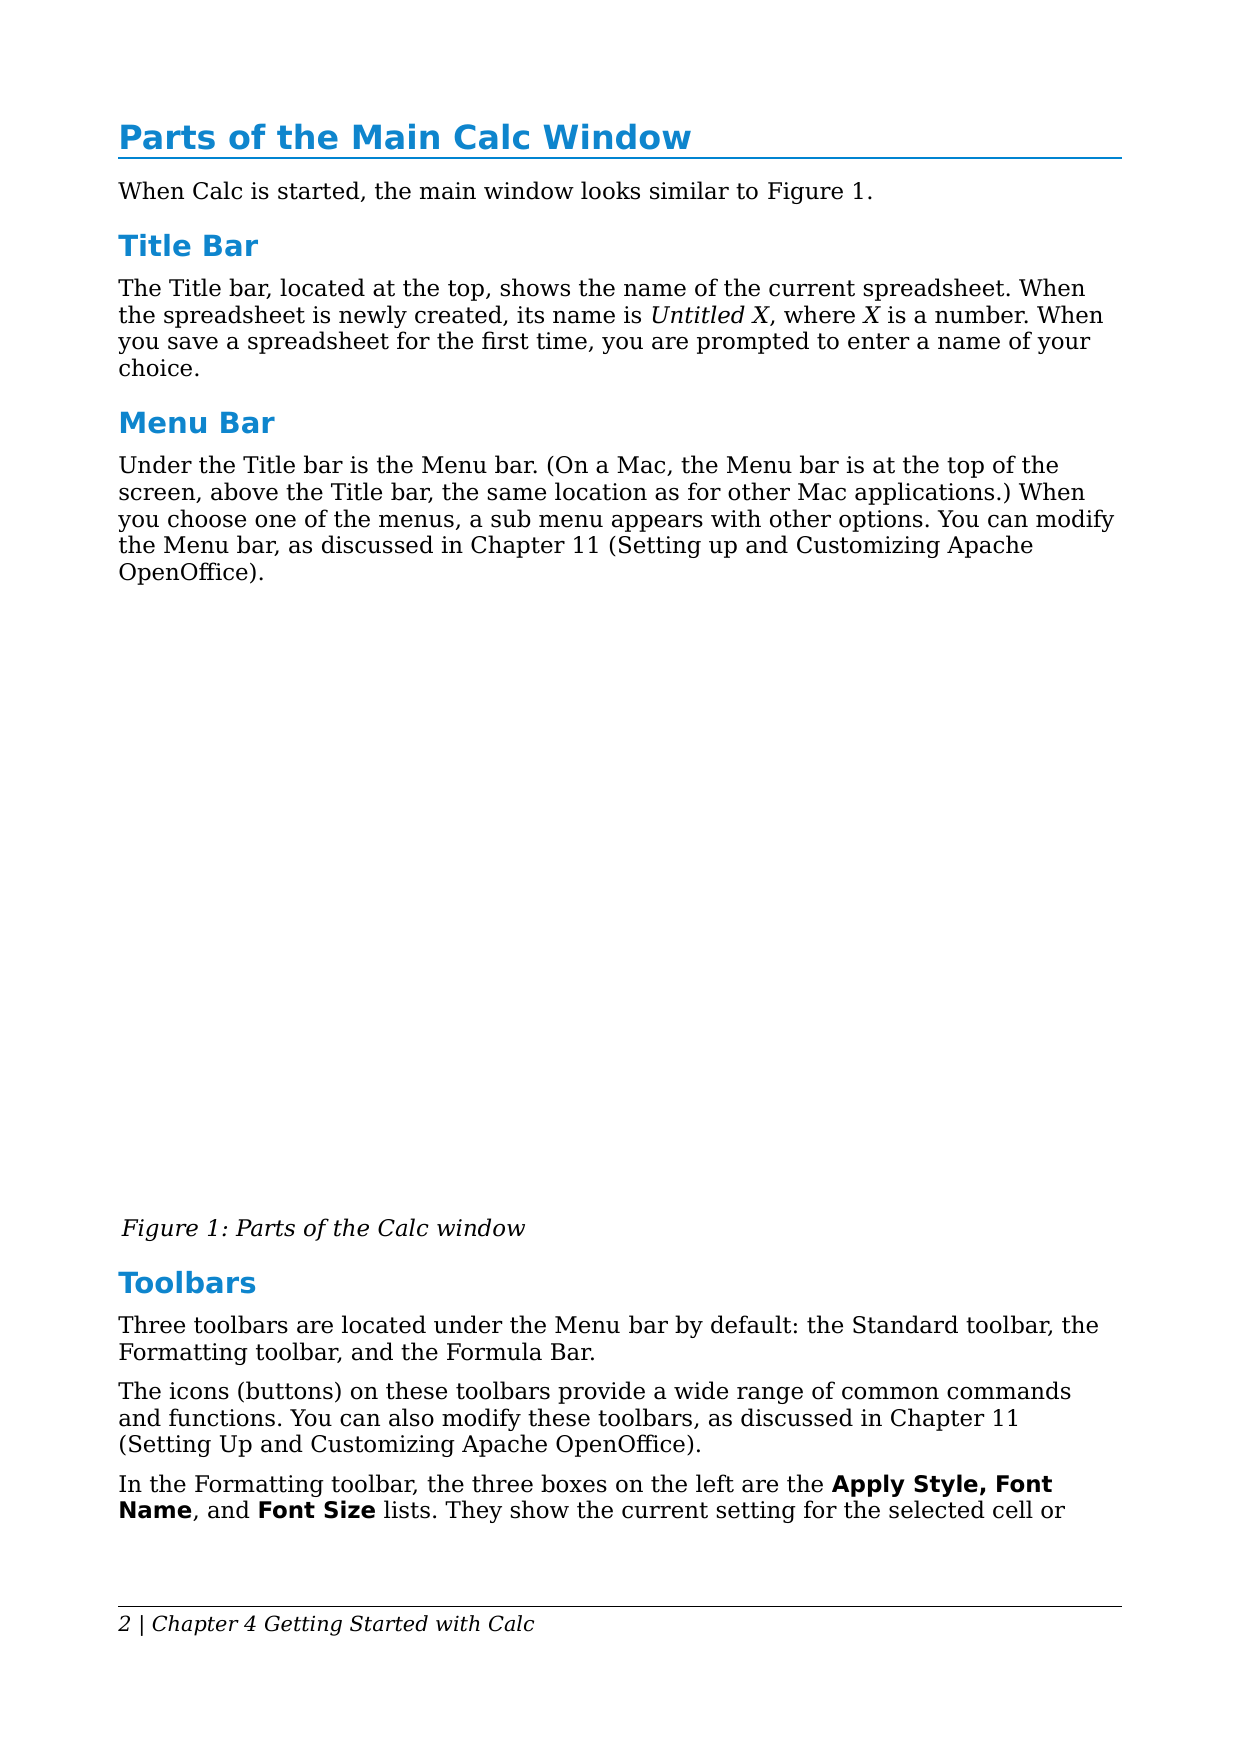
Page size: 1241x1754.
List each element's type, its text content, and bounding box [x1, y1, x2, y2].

subtitle Title Bar [118, 229, 1122, 263]
text In the Formatting toolbar, the three boxes on the left are the Apply Style, Font Name, and Font Size lists. They show the current setting for the selected cell or [118, 1471, 1122, 1524]
text Under the Title bar is the Menu bar. (On a Mac, the Menu bar is at the top of the screen, above the Title bar, the same location as for other Mac applications.) When you choose one of the menus, a sub menu appears with other options. You can modify the Menu bar, as discussed in Chapter 11 (Setting up and Customizing Apache OpenOffice). [118, 452, 1122, 586]
subtitle Menu Bar [118, 406, 1122, 440]
text When Calc is started, the main window looks similar to Figure 1. [118, 178, 1122, 204]
text The icons (buttons) on these toolbars provide a wide range of common commands and functions. You can also modify these toolbars, as discussed in Chapter 11 (Setting Up and Customizing Apache OpenOffice). [118, 1378, 1122, 1458]
subtitle Parts of the Main Calc Window [118, 118, 1122, 157]
text Figure 1: Parts of the Calc window [122, 1215, 1118, 1242]
text Three toolbars are located under the Menu bar by default: the Standard toolbar, the Formatting toolbar, and the Formula Bar. [118, 1312, 1122, 1366]
subtitle Toolbars [118, 1266, 1122, 1300]
text The Title bar, located at the top, shows the name of the current spreadsheet. When the spreadsheet is newly created, its name is Untitled X, where X is a number. When you save a spreadsheet for the first time, you are prompted to enter a name of your choice. [118, 275, 1122, 382]
